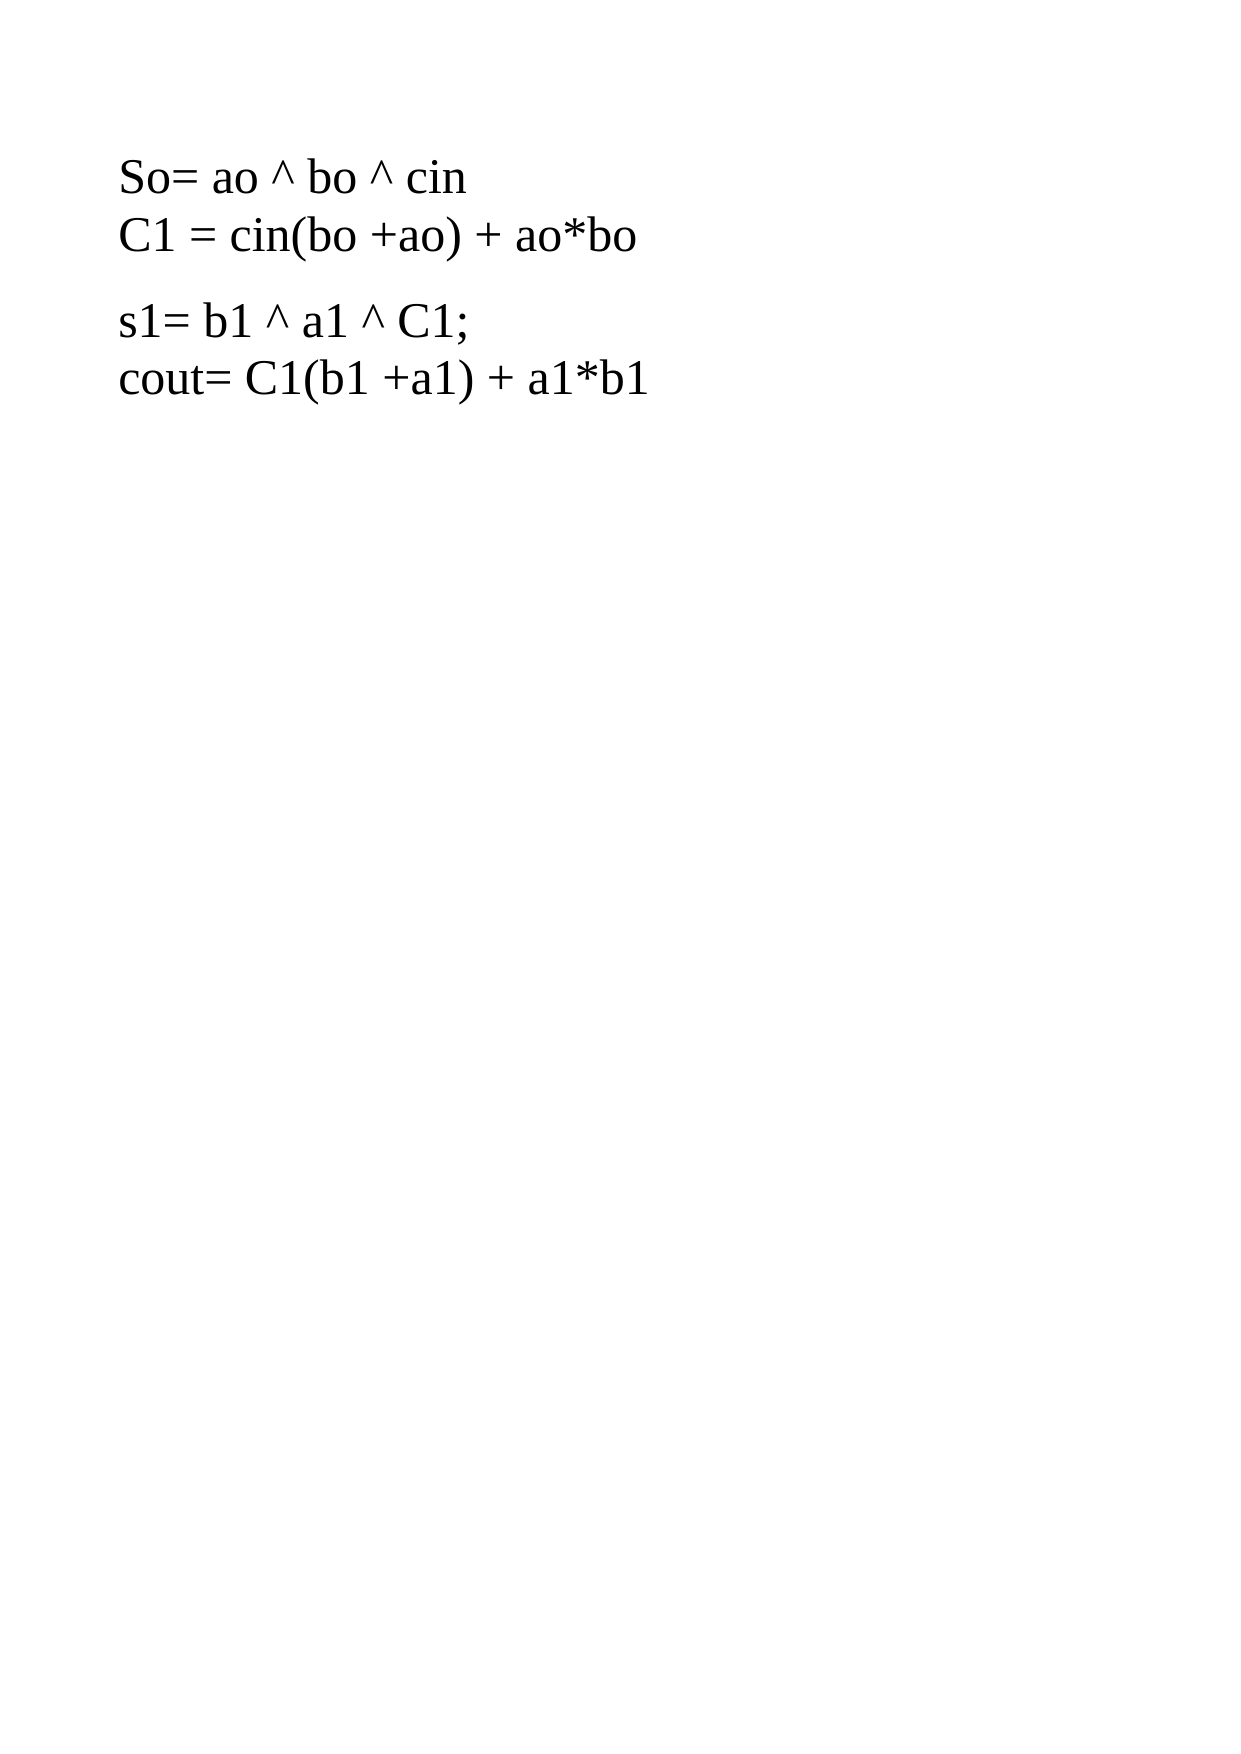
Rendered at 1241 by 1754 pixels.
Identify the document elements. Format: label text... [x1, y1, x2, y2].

text cout= C1(b1 +a1) + a1*b1 [118, 348, 1122, 406]
text So= ao ^ bo ^ cin [118, 147, 1122, 204]
text s1= b1 ^ a1 ^ C1; [118, 291, 1122, 348]
text C1 = cin(bo +ao) + ao*bo [118, 204, 1122, 262]
